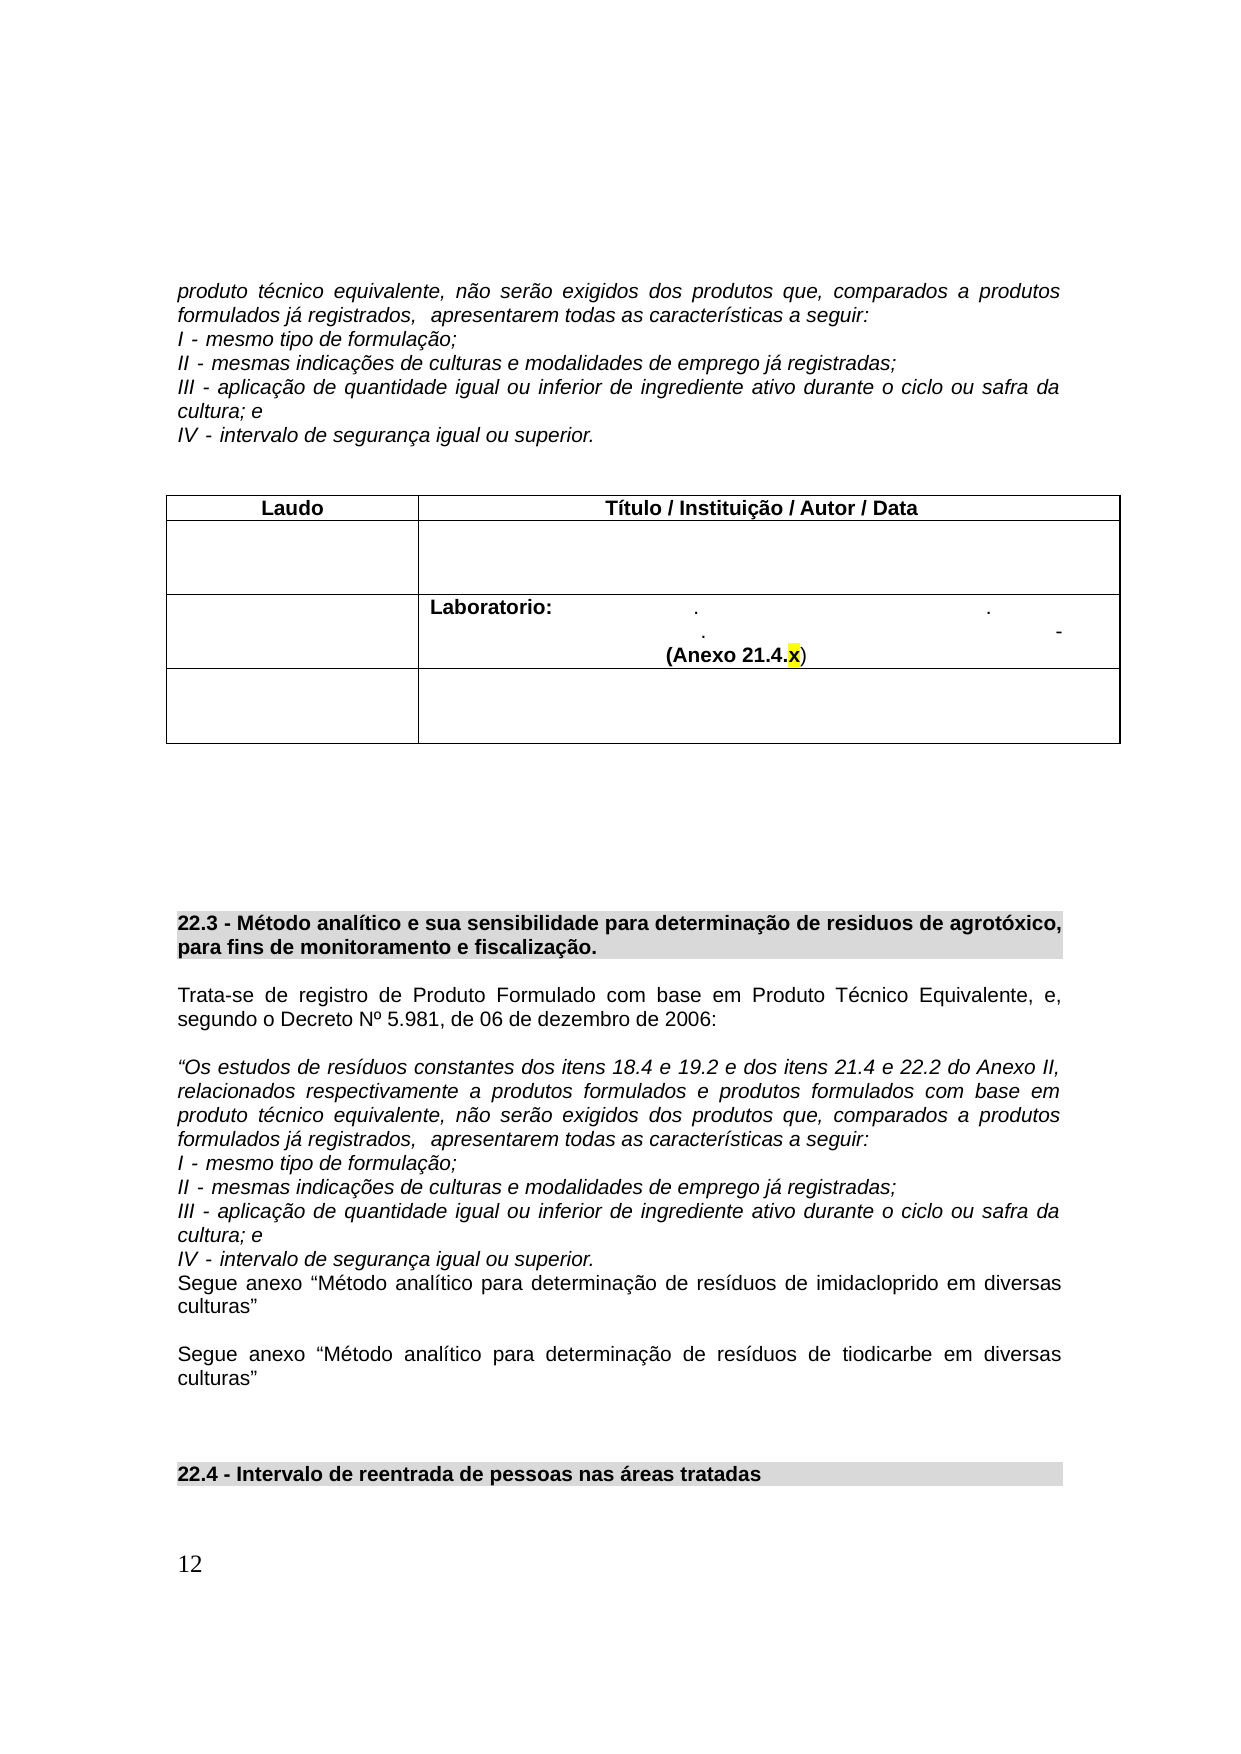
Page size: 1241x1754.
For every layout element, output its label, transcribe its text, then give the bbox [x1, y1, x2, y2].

text <study.summary_pt> [177, 816, 1063, 840]
text 22.3 - Método analítico e sua sensibilidade para determinação de residuos de agrotóxico, para fins de monitoramento e fiscalização. [177, 911, 1063, 959]
text III - aplicação de quantidade igual ou inferior de ingrediente ativo durante o ciclo ou safra da cultura; e [177, 1198, 1063, 1246]
text II - mesmas indicações de culturas e modalidades de emprego já registradas; [177, 1174, 1063, 1198]
text <for each="study in studies(o, 'Residue')"> [177, 792, 1063, 816]
text IV - intervalo de segurança igual ou superior. [177, 1246, 1063, 1270]
table_cell [419, 669, 1119, 743]
text Trata-se de registro de Produto Formulado com base em Produto Técnico Equivalente, e, segundo o Decreto Nº 5.981, de 06 de dezembro de 2006: [177, 983, 1063, 1031]
text I - mesmo tipo de formulação; [177, 327, 1063, 351]
table_cell <study.reference> [167, 595, 418, 668]
table_cell <for each="study in studies(o, 'Residue')"> [167, 521, 418, 594]
table_cell [419, 521, 1119, 594]
text <for each="inf in informations(o, 'Intervalo de reentrada')"> [177, 1510, 1063, 1534]
text Segue anexo “Método analítico para determinação de resíduos de imidacloprido em diversas culturas” [177, 1270, 1063, 1318]
text I - mesmo tipo de formulação; [177, 1151, 1063, 1174]
text Segue anexo “Método analítico para determinação de resíduos de tiodicarbe em diversas culturas” [177, 1342, 1063, 1390]
table_cell Laboratorio: <study.name>. <study.laboratory_id.name>. <study.laboratory_id.city>. <study.director_author_id.name> - <study.approval_date> (Anexo 21.4.x) [419, 595, 1119, 668]
text IV - intervalo de segurança igual ou superior. [177, 423, 1063, 447]
table_cell </for> [167, 669, 418, 743]
table_header Laudo [167, 496, 418, 519]
text </for> [177, 863, 1063, 887]
text II - mesmas indicações de culturas e modalidades de emprego já registradas; [177, 351, 1063, 375]
text III - aplicação de quantidade igual ou inferior de ingrediente ativo durante o ciclo ou safra da cultura; e [177, 375, 1063, 423]
text produto técnico equivalente, não serão exigidos dos produtos que, comparados a produtos formulados já registrados, apresentarem todas as características a seguir: [177, 279, 1063, 327]
text “Os estudos de resíduos constantes dos itens 18.4 e 19.2 e dos itens 21.4 e 22.2 do Anexo II, relacionados respectivamente a produtos formulados e produtos formulados com base em produto técnico equivalente, não serão exigidos dos produtos que, comparados a produtos formulados já registrados, apresentarem todas as características a seguir: [177, 1055, 1063, 1151]
text 22.4 - Intervalo de reentrada de pessoas nas áreas tratadas [177, 1462, 1063, 1486]
table_header Título / Instituição / Autor / Data [419, 496, 1119, 519]
